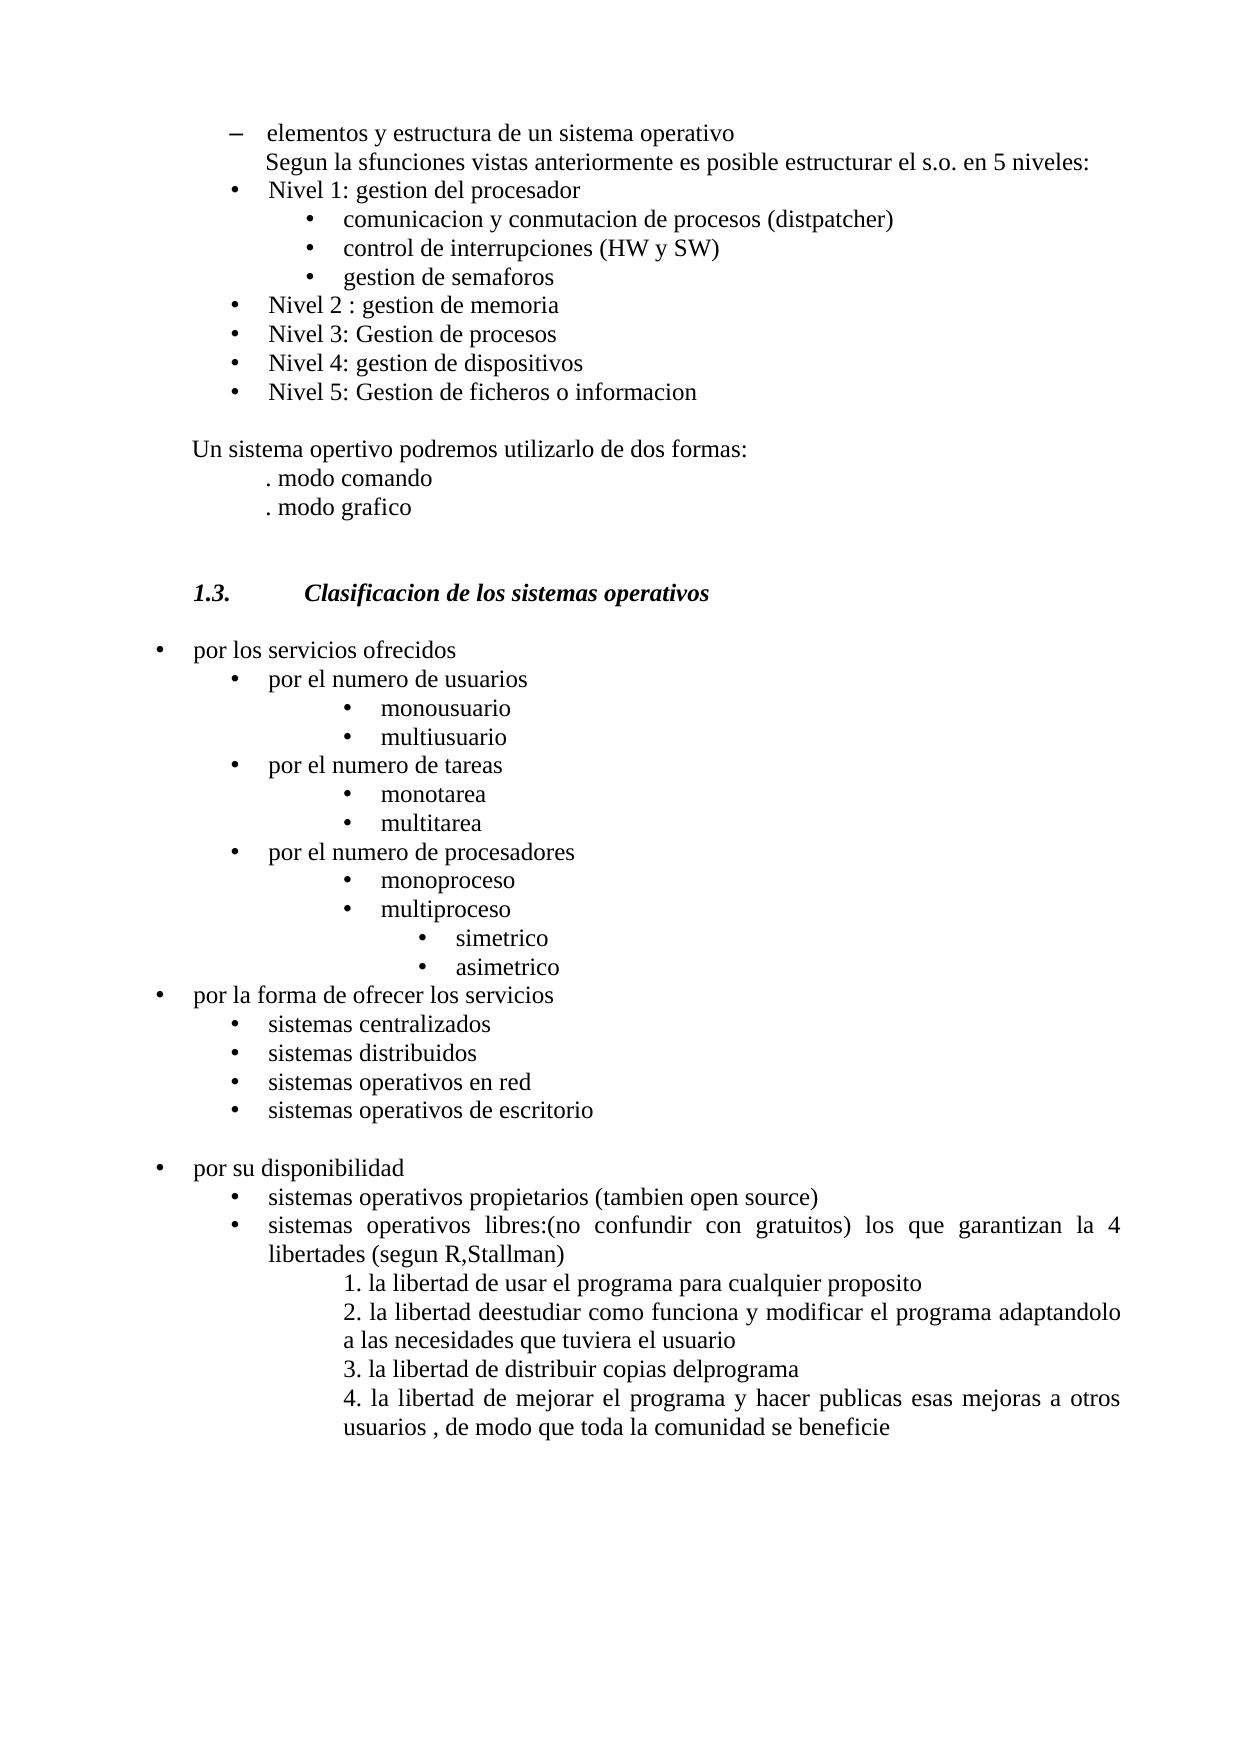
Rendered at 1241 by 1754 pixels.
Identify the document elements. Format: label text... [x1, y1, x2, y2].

list por el numero de tareas [231, 751, 1122, 779]
list comunicacion y conmutacion de procesos (distpatcher) [306, 204, 1122, 233]
list Nivel 5: Gestion de ficheros o informacion [231, 377, 1122, 406]
list asimetrico [418, 952, 1122, 981]
list gestion de semaforos [306, 262, 1122, 291]
list sistemas operativos de escritorio [231, 1096, 1122, 1124]
text . modo grafico [118, 492, 1122, 521]
list Nivel 3: Gestion de procesos [231, 319, 1122, 348]
list sistemas distribuidos [231, 1038, 1122, 1067]
list multiusuario [343, 722, 1122, 751]
list sistemas operativos libres:(no confundir con gratuitos) los que garantizan la 4 libertades (segun R,Stallman) [231, 1211, 1122, 1268]
list multitarea [343, 808, 1122, 837]
list monousuario [343, 693, 1122, 722]
list por los servicios ofrecidos [156, 636, 1122, 664]
list 3. la libertad de distribuir copias delprograma [306, 1354, 1122, 1383]
list elementos y estructura de un sistema operativo [229, 118, 1122, 147]
list Clasificacion de los sistemas operativos [193, 578, 1122, 607]
list sistemas operativos en red [231, 1067, 1122, 1096]
list Nivel 2 : gestion de memoria [231, 291, 1122, 319]
list por el numero de procesadores [231, 837, 1122, 866]
list por el numero de usuarios [231, 664, 1122, 693]
text Un sistema opertivo podremos utilizarlo de dos formas: [118, 434, 1122, 463]
list sistemas operativos propietarios (tambien open source) [231, 1182, 1122, 1211]
list multiproceso [343, 894, 1122, 923]
list 1. la libertad de usar el programa para cualquier proposito [306, 1268, 1122, 1297]
list sistemas centralizados [231, 1009, 1122, 1038]
list 2. la libertad deestudiar como funciona y modificar el programa adaptandolo a las necesidades que tuviera el usuario [306, 1297, 1122, 1354]
list control de interrupciones (HW y SW) [306, 233, 1122, 262]
text . modo comando [118, 463, 1122, 492]
list por su disponibilidad [156, 1153, 1122, 1182]
list monotarea [343, 779, 1122, 808]
text Segun la sfunciones vistas anteriormente es posible estructurar el s.o. en 5 niveles: [118, 147, 1122, 176]
list simetrico [418, 923, 1122, 952]
list 4. la libertad de mejorar el programa y hacer publicas esas mejoras a otros usuarios , de modo que toda la comunidad se beneficie [306, 1383, 1122, 1441]
list por la forma de ofrecer los servicios [156, 981, 1122, 1009]
list Nivel 4: gestion de dispositivos [231, 348, 1122, 377]
list Nivel 1: gestion del procesador [231, 176, 1122, 204]
list monoproceso [343, 866, 1122, 894]
